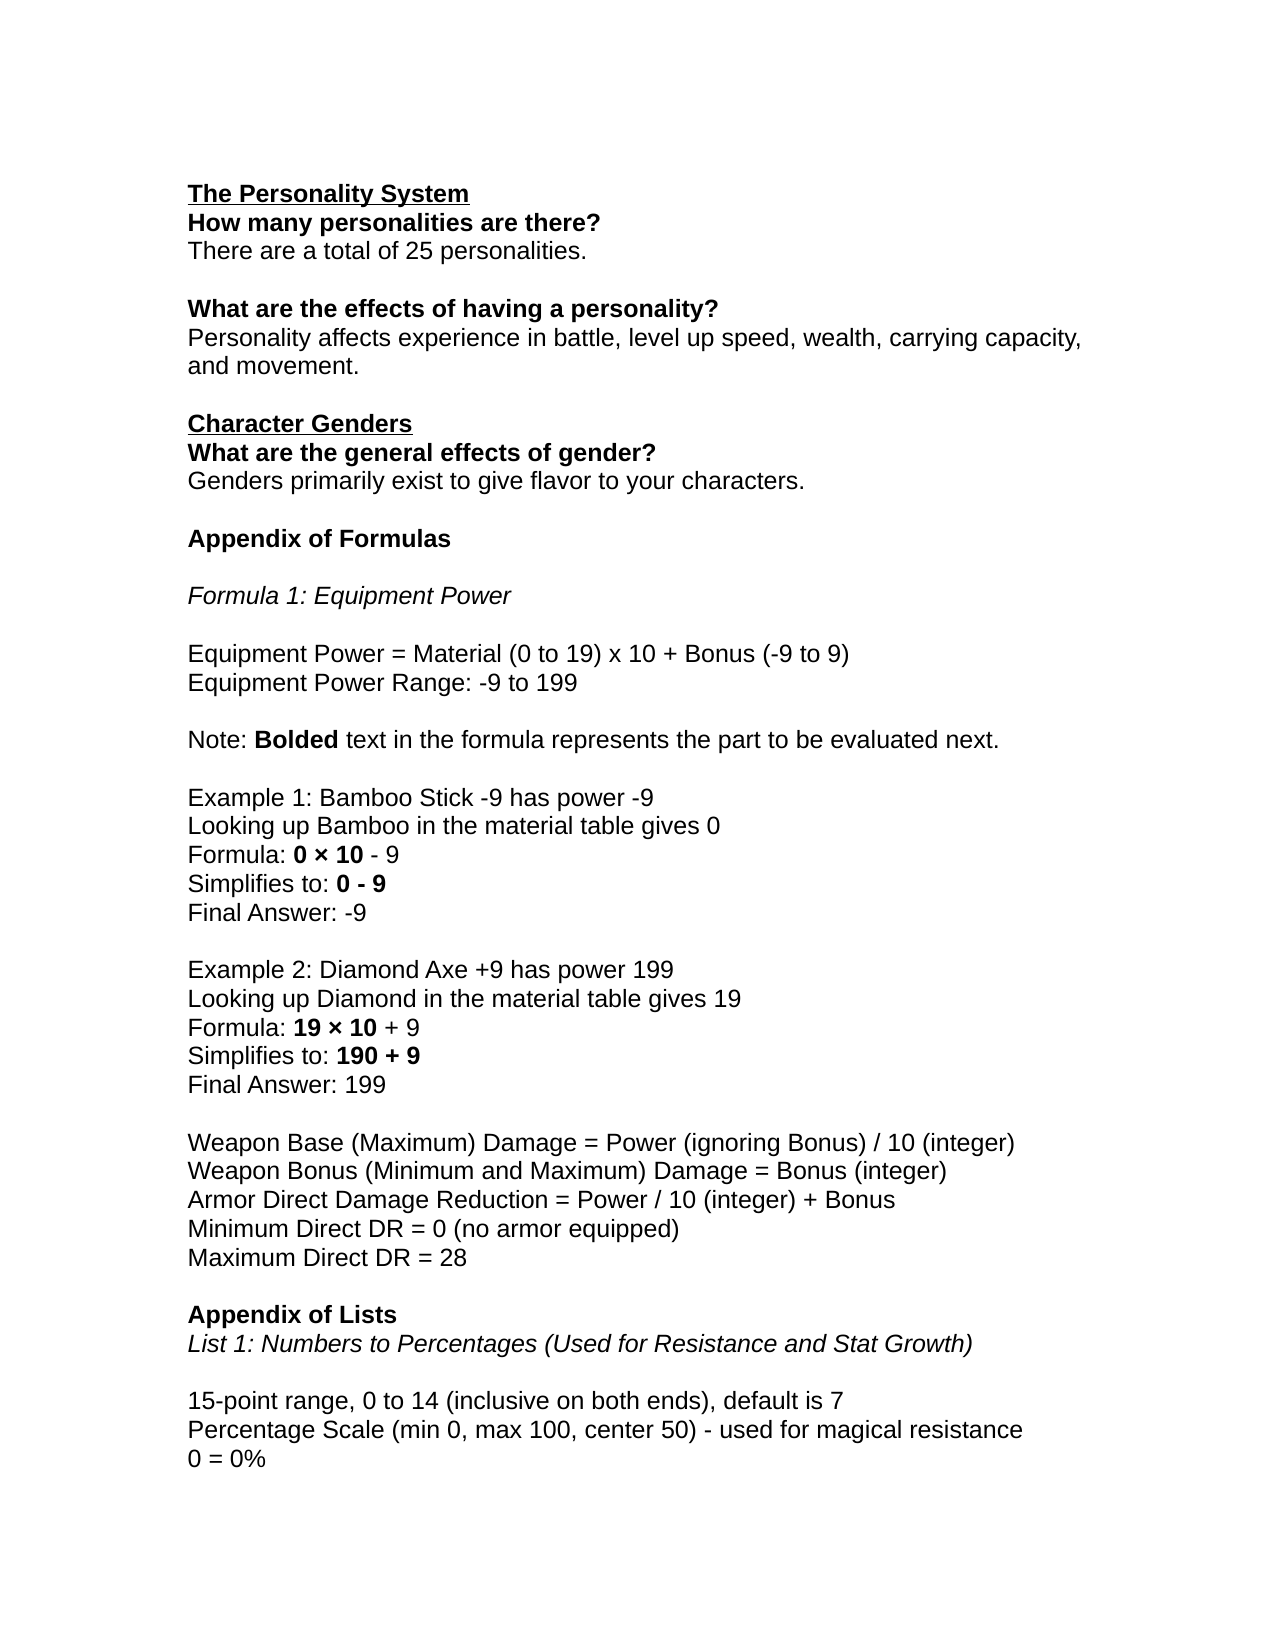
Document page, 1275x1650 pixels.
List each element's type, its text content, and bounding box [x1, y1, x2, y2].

text Maximum Direct DR = 28 [187, 1242, 1087, 1271]
text 15-point range, 0 to 14 (inclusive on both ends), default is 7 [187, 1386, 1087, 1415]
text There are a total of 25 personalities. [187, 236, 1087, 265]
text Personality affects experience in battle, level up speed, wealth, carrying capacity, and movement. [187, 322, 1087, 380]
text What are the general effects of gender? [187, 437, 1087, 466]
text Note: Bolded text in the formula represents the part to be evaluated next. [187, 725, 1087, 754]
text Minimum Direct DR = 0 (no armor equipped) [187, 1214, 1087, 1242]
text Formula: 19 × 10 + 9 [187, 1012, 1087, 1041]
text 0 = 0% [187, 1444, 1087, 1472]
text Final Answer: -9 [187, 897, 1087, 926]
text Weapon Base (Maximum) Damage = Power (ignoring Bonus) / 10 (integer) [187, 1127, 1087, 1156]
text Looking up Bamboo in the material table gives 0 [187, 811, 1087, 840]
text List 1: Numbers to Percentages (Used for Resistance and Stat Growth) [187, 1329, 1087, 1357]
text Weapon Bonus (Minimum and Maximum) Damage = Bonus (integer) [187, 1156, 1087, 1185]
text Formula 1: Equipment Power [187, 581, 1087, 610]
text Equipment Power = Material (0 to 19) x 10 + Bonus (-9 to 9) [187, 639, 1087, 667]
text Genders primarily exist to give flavor to your characters. [187, 466, 1087, 495]
text Simplifies to: 0 - 9 [187, 869, 1087, 897]
text The Personality System [187, 179, 1087, 207]
text What are the effects of having a personality? [187, 294, 1087, 322]
text Formula: 0 × 10 - 9 [187, 840, 1087, 869]
text Armor Direct Damage Reduction = Power / 10 (integer) + Bonus [187, 1185, 1087, 1214]
text Appendix of Lists [187, 1300, 1087, 1329]
text How many personalities are there? [187, 207, 1087, 236]
text Looking up Diamond in the material table gives 19 [187, 984, 1087, 1012]
text Final Answer: 199 [187, 1070, 1087, 1099]
text Percentage Scale (min 0, max 100, center 50) - used for magical resistance [187, 1415, 1087, 1444]
text Appendix of Formulas [187, 524, 1087, 552]
text Simplifies to: 190 + 9 [187, 1041, 1087, 1070]
text Character Genders [187, 409, 1087, 437]
text Example 2: Diamond Axe +9 has power 199 [187, 955, 1087, 984]
text Example 1: Bamboo Stick -9 has power -9 [187, 782, 1087, 811]
text Equipment Power Range: -9 to 199 [187, 667, 1087, 696]
